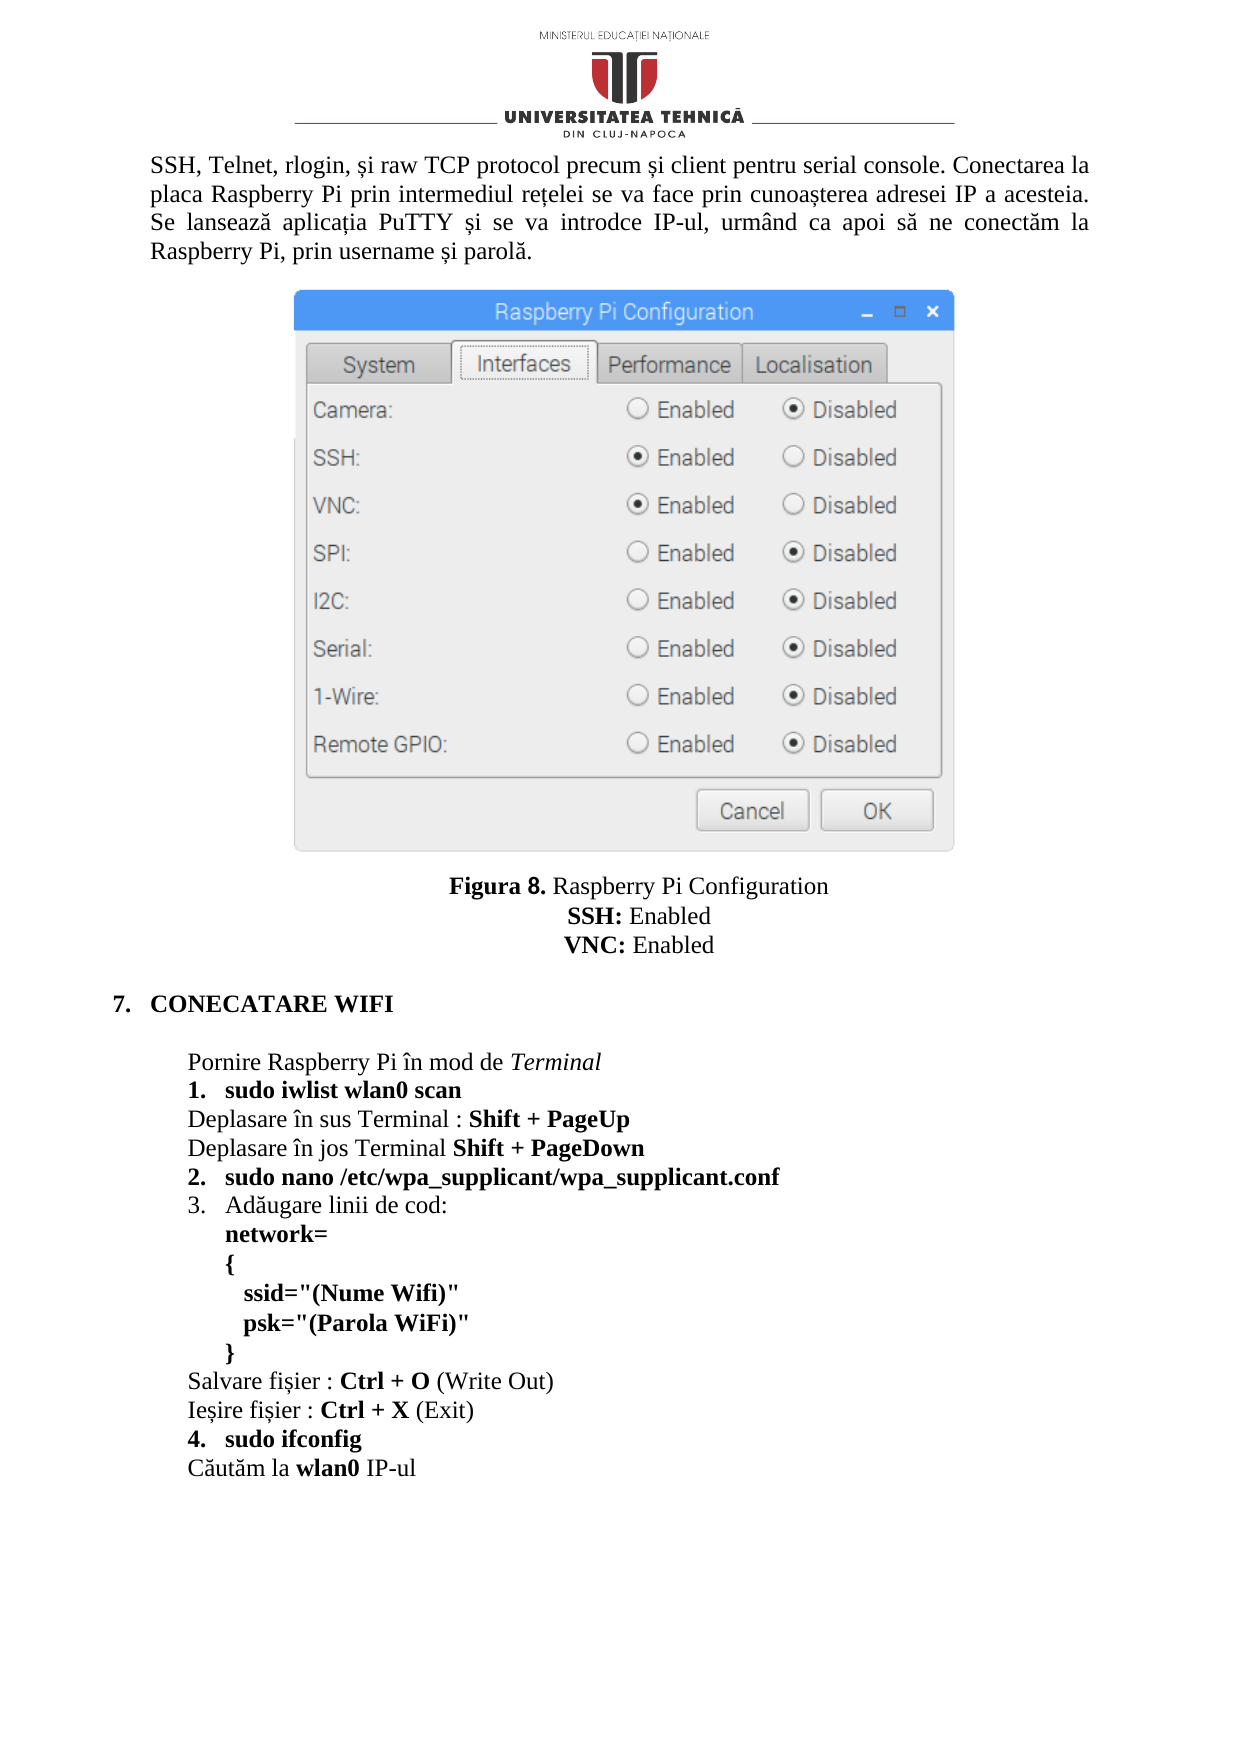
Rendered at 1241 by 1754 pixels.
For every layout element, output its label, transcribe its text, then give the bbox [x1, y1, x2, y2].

list Figura 8. Raspberry Pi Configuration [187, 871, 1090, 901]
list sudo iwlist wlan0 scan [150, 1075, 1090, 1104]
text psk="(Parola WiFi)" [150, 1307, 1090, 1338]
list Ieșire fișier : Ctrl + X (Exit) [187, 1395, 1090, 1424]
list Căutăm la wlan0 IP-ul [187, 1453, 1090, 1481]
list CONECATARE WIFI [112, 989, 1090, 1018]
text { [150, 1248, 1090, 1278]
list SSH: Enabled [187, 901, 1090, 930]
text } [150, 1338, 1090, 1366]
text network= [150, 1219, 1090, 1248]
list VNC: Enabled [187, 930, 1090, 958]
list Deplasare în sus Terminal : Shift + PageUp [187, 1104, 1090, 1133]
list sudo nano /etc/wpa_supplicant/wpa_supplicant.conf [150, 1162, 1090, 1190]
text SSH, Telnet, rlogin, și raw TCP protocol precum și client pentru serial console. Conectarea la placa Raspberry Pi prin intermediul rețelei se va face prin cunoașterea adresei IP a acesteia. Se lansează aplicația PuTTY și se va introdce IP-ul, urmând ca apoi să ne conectăm la Raspberry Pi, prin username și parolă. [150, 150, 1090, 265]
list Adăugare linii de cod: [150, 1190, 1090, 1219]
text ssid="(Nume Wifi)" [150, 1278, 1090, 1307]
list Pornire Raspberry Pi în mod de Terminal [187, 1047, 1090, 1075]
list Deplasare în jos Terminal Shift + PageDown [187, 1133, 1090, 1162]
list sudo ifconfig [150, 1424, 1090, 1453]
list Salvare fișier : Ctrl + O (Write Out) [187, 1366, 1090, 1395]
